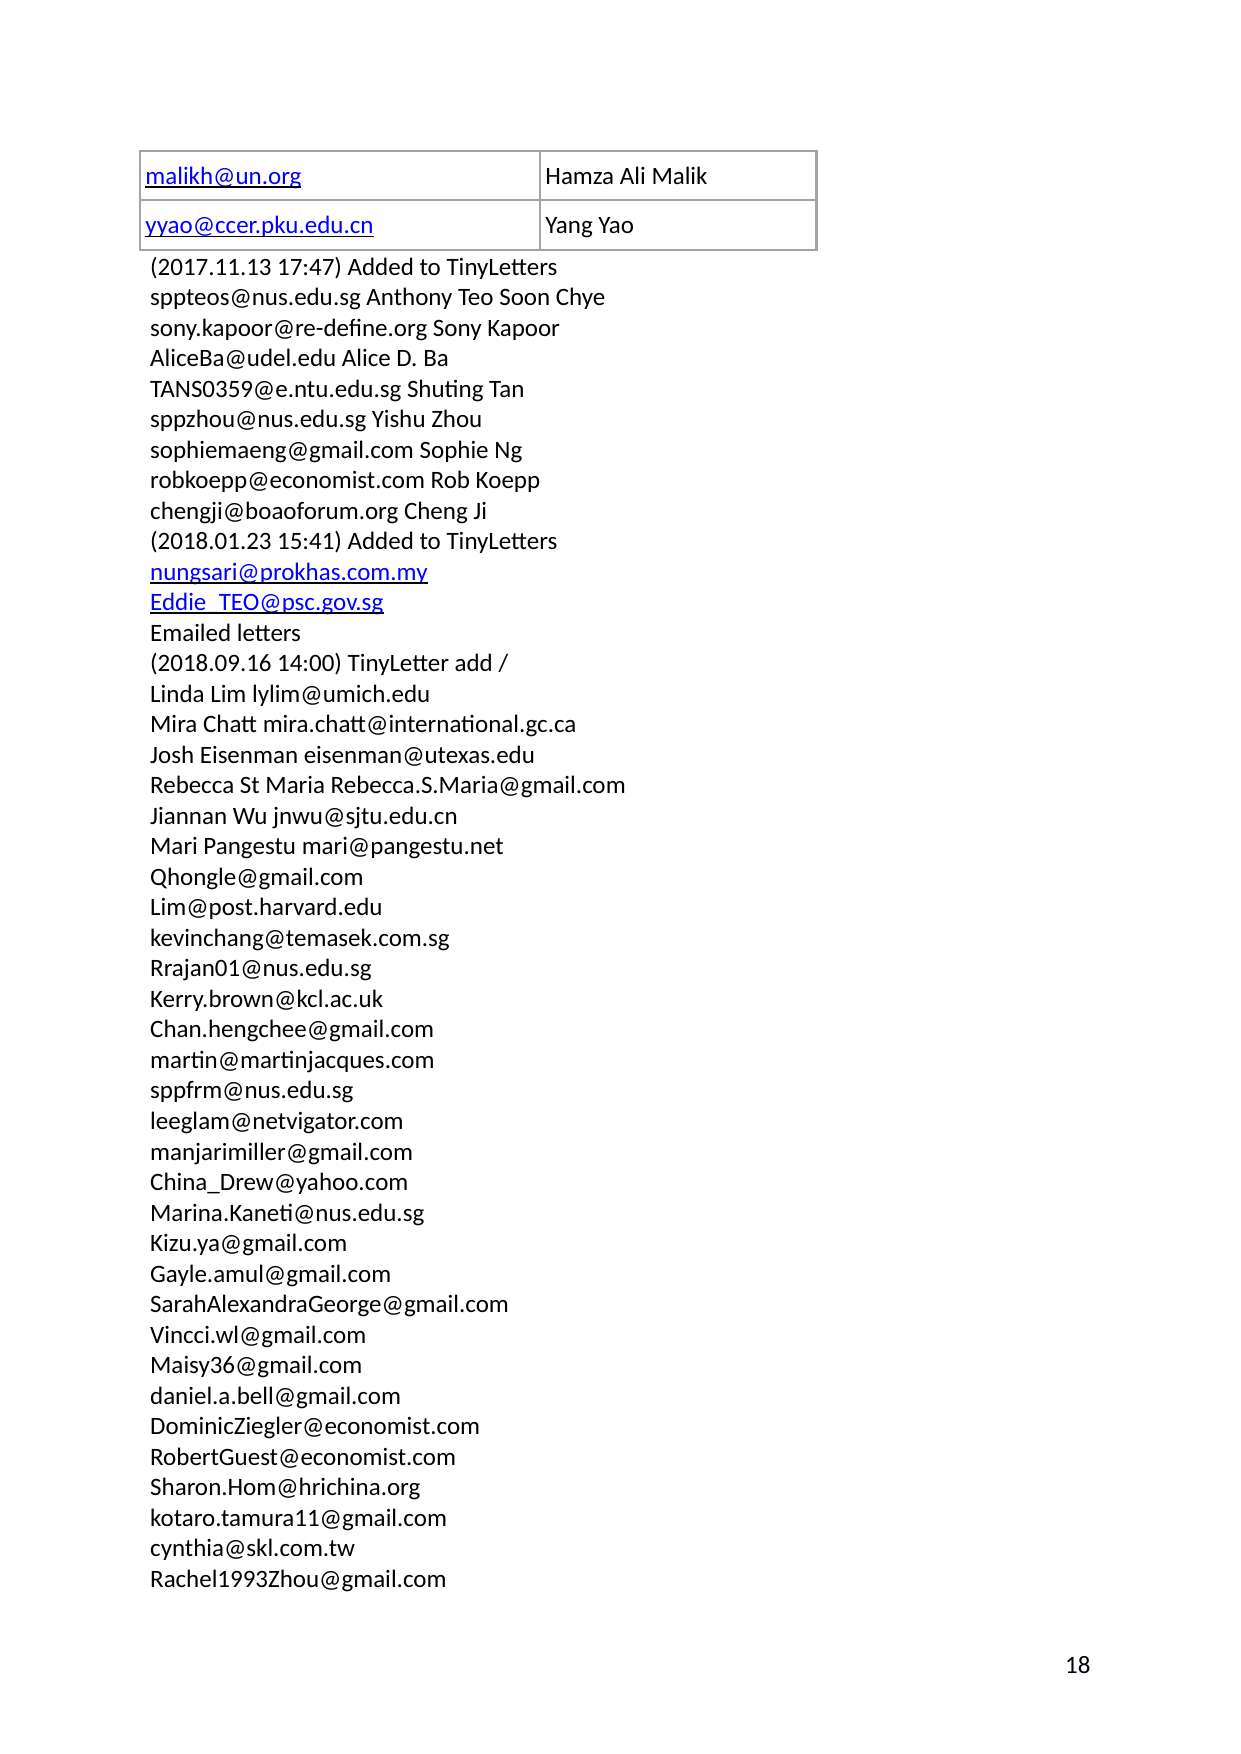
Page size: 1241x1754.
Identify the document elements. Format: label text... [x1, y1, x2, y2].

text cynthia@skl.com.tw [150, 1532, 1090, 1563]
text kevinchang@temasek.com.sg [150, 922, 1090, 953]
text SarahAlexandraGeorge@gmail.com [150, 1288, 1090, 1319]
text Linda Lim lylim@umich.edu [150, 678, 1090, 708]
text Jiannan Wu jnwu@sjtu.edu.cn [150, 800, 1090, 831]
text daniel.a.bell@gmail.com [150, 1380, 1090, 1410]
text China_Drew@yahoo.com [150, 1166, 1090, 1197]
text leeglam@netvigator.com [150, 1105, 1090, 1136]
text martin@martinjacques.com [150, 1044, 1090, 1075]
text Qhongle@gmail.com [150, 861, 1090, 892]
text Mira Chatt mira.chatt@international.gc.ca [150, 708, 1090, 739]
text Mari Pangestu mari@pangestu.net [150, 831, 1090, 861]
text RobertGuest@economist.com [150, 1441, 1090, 1471]
text sppteos@nus.edu.sg Anthony Teo Soon Chye [150, 281, 1090, 312]
table_cell yyao@ccer.pku.edu.cn [141, 201, 539, 248]
text nungsari@prokhas.com.my [150, 556, 1090, 586]
text chengji@boaoforum.org Cheng Ji [150, 495, 1090, 525]
text sophiemaeng@gmail.com Sophie Ng [150, 434, 1090, 464]
text AliceBa@udel.edu Alice D. Ba [150, 342, 1090, 373]
text (2017.11.13 17:47) Added to TinyLetters [150, 251, 1090, 281]
text Rebecca St Maria Rebecca.S.Maria@gmail.com [150, 769, 1090, 800]
table_cell Yang Yao [541, 201, 815, 248]
text (2018.01.23 15:41) Added to TinyLetters [150, 525, 1090, 556]
text Marina.Kaneti@nus.edu.sg [150, 1197, 1090, 1227]
text sony.kapoor@re-define.org Sony Kapoor [150, 312, 1090, 342]
text kotaro.tamura11@gmail.com [150, 1502, 1090, 1532]
text Rrajan01@nus.edu.sg [150, 953, 1090, 983]
text Emailed letters [150, 617, 1090, 647]
text Gayle.amul@gmail.com [150, 1258, 1090, 1288]
text Chan.hengchee@gmail.com [150, 1014, 1090, 1044]
text TANS0359@e.ntu.edu.sg Shuting Tan [150, 373, 1090, 403]
text Kerry.brown@kcl.ac.uk [150, 983, 1090, 1014]
text Kizu.ya@gmail.com [150, 1227, 1090, 1258]
text Sharon.Hom@hrichina.org [150, 1471, 1090, 1502]
text manjarimiller@gmail.com [150, 1136, 1090, 1166]
text Lim@post.harvard.edu [150, 892, 1090, 922]
text sppzhou@nus.edu.sg Yishu Zhou [150, 403, 1090, 434]
text (2018.09.16 14:00) TinyLetter add / [150, 647, 1090, 678]
text Vincci.wl@gmail.com [150, 1319, 1090, 1349]
text Eddie_TEO@psc.gov.sg [150, 586, 1090, 617]
text DominicZiegler@economist.com [150, 1410, 1090, 1441]
text Maisy36@gmail.com [150, 1349, 1090, 1380]
table_cell Hamza Ali Malik [541, 152, 815, 199]
text Josh Eisenman eisenman@utexas.edu [150, 739, 1090, 769]
text robkoepp@economist.com Rob Koepp [150, 464, 1090, 495]
text sppfrm@nus.edu.sg [150, 1075, 1090, 1105]
text Rachel1993Zhou@gmail.com [150, 1563, 1090, 1593]
table_cell malikh@un.org [141, 152, 539, 199]
